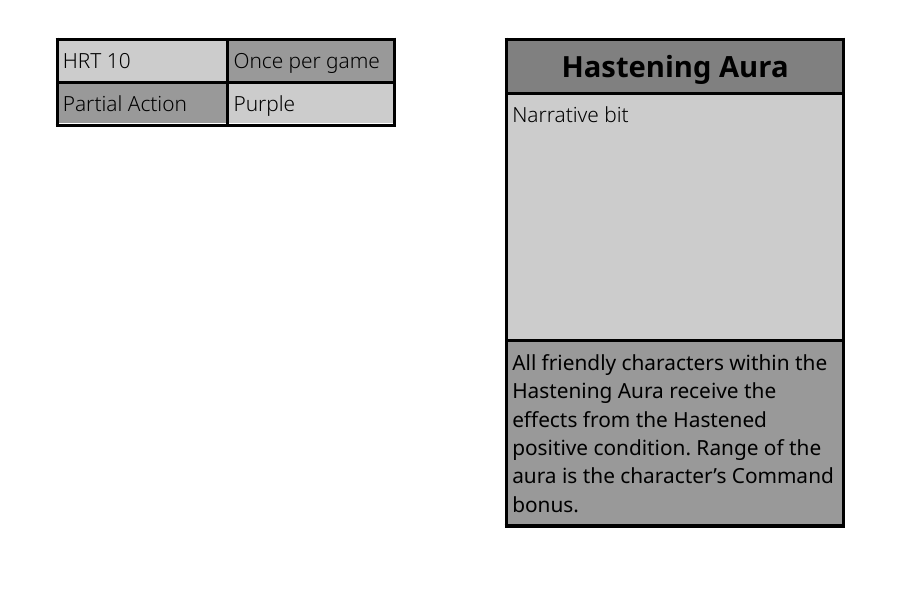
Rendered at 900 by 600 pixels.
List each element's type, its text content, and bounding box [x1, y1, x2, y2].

table_cell Once per game [229, 41, 393, 81]
table_cell All friendly characters within the Hastening Aura receive the effects from the Hastened positive condition. Range of the aura is the character’s Command bonus. [508, 342, 842, 524]
table_cell HRT 10 [59, 41, 226, 81]
table_cell Partial Action [59, 84, 226, 123]
table_header Hastening Aura [508, 41, 842, 92]
table_cell Purple [229, 84, 393, 123]
table_cell Narrative bit [508, 95, 842, 339]
